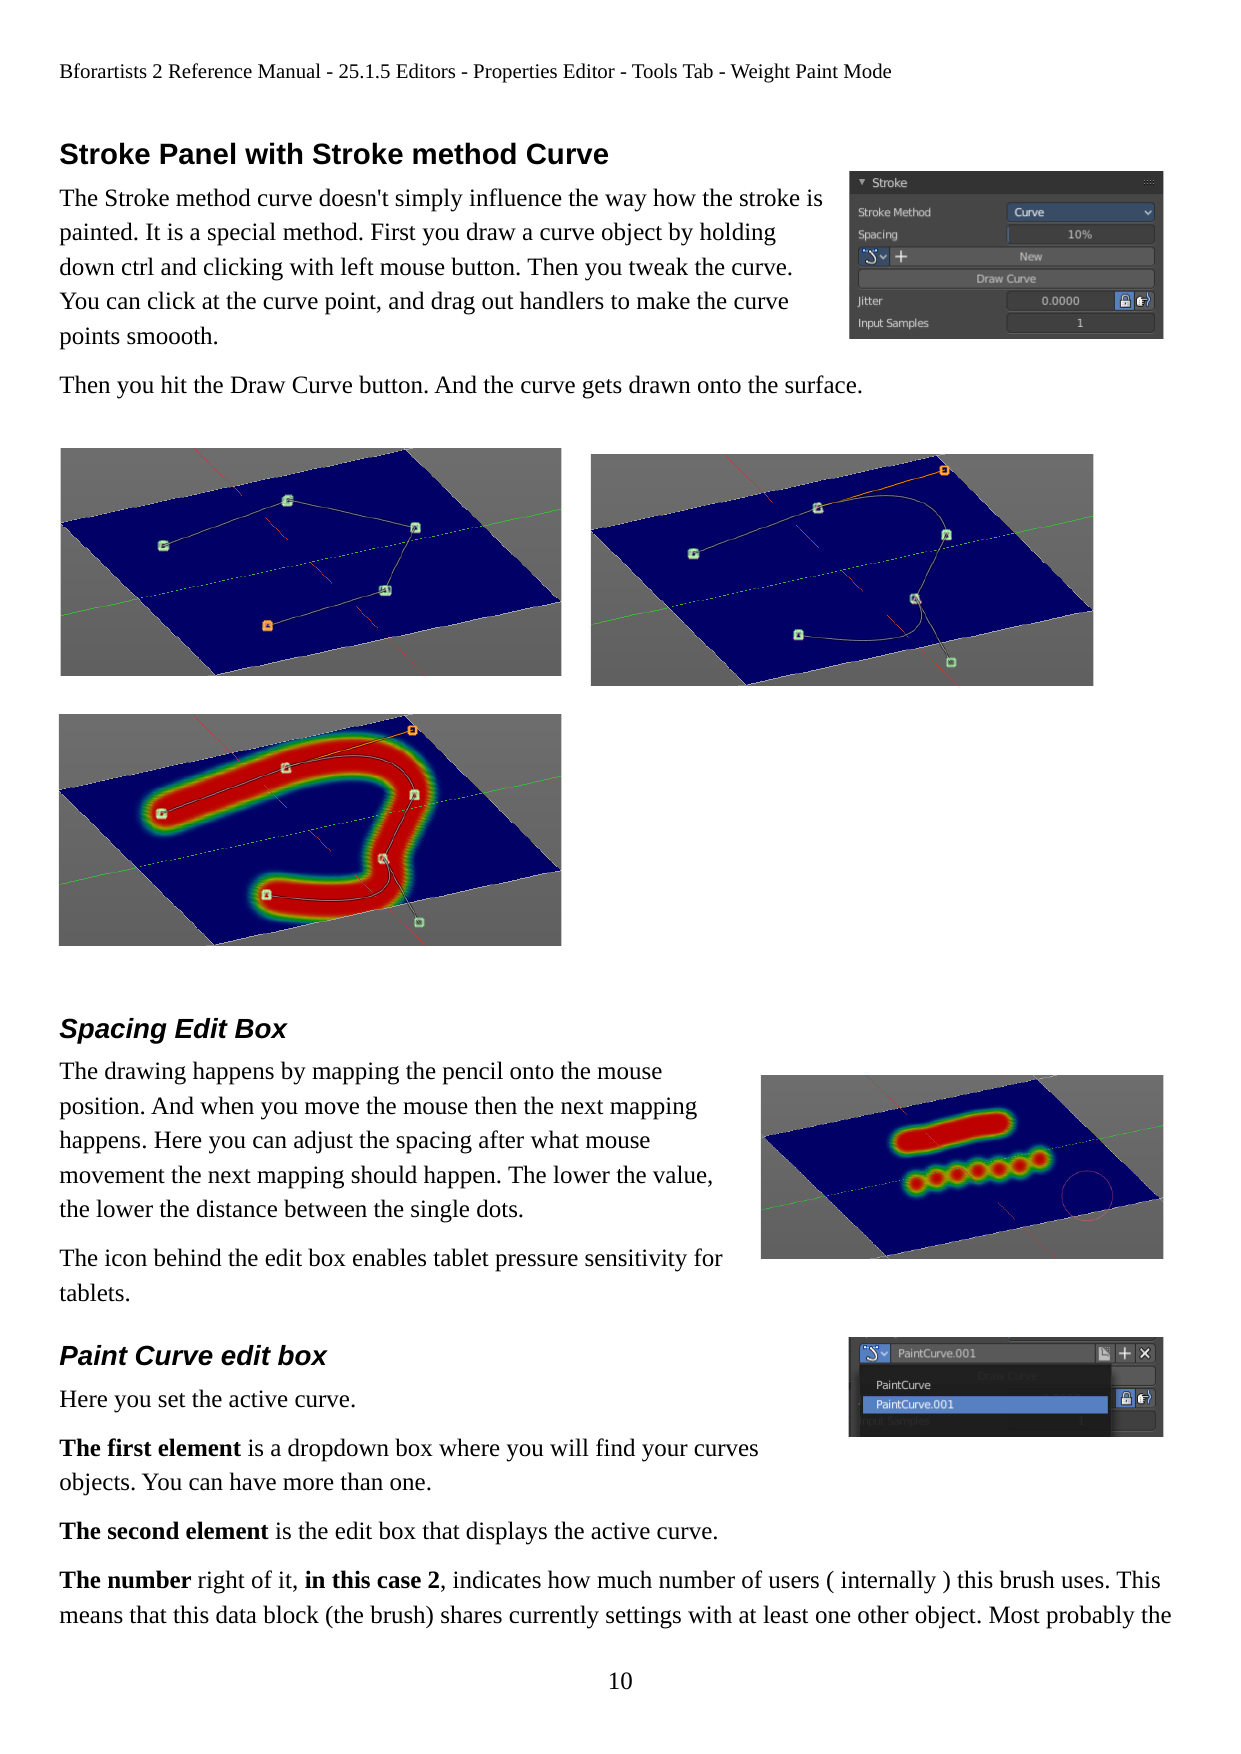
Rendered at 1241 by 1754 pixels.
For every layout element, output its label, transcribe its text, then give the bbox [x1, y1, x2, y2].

text Then you hit the Draw Curve button. And the curve gets drawn onto the surface. [59, 370, 1181, 399]
text The icon behind the edit box enables tablet pressure sensitivity for tablets. [59, 1243, 1181, 1307]
text The drawing happens by mapping the pencil onto the mouse position. And when you move the mouse then the next mapping happens. Here you can adjust the spacing after what mouse movement the next mapping should happen. The lower the value, the lower the distance between the single dots. [59, 1056, 1181, 1223]
picture [848, 1337, 1164, 1437]
text The number right of it, in this case 2, indicates how much number of users ( internally ) this brush uses. This means that this data block (the brush) shares currently settings with at least one other object. Most probably the [59, 1566, 1181, 1629]
picture [60, 448, 562, 676]
text Here you set the active curve. [59, 1384, 848, 1413]
subtitle [1164, 1339, 1181, 1371]
text The Stroke method curve doesn't simply influence the way how the stroke is painted. It is a special method. First you draw a curve object by holding down ctrl and clicking with left mouse button. Then you tweak the curve. You can click at the curve point, and drag out handlers to make the curve points smoooth. [59, 183, 1181, 349]
text The second element is the edit box that displays the active curve. [59, 1516, 1181, 1545]
subtitle Spacing Edit Box [59, 1012, 1181, 1044]
subtitle Stroke Panel with Stroke method Curve [59, 137, 1181, 170]
picture [590, 454, 1094, 686]
picture [760, 1075, 1164, 1259]
subtitle Paint Curve edit box [59, 1339, 848, 1371]
picture [849, 171, 1164, 339]
picture [58, 714, 562, 946]
text The first element is a dropdown box where you will find your curves objects. You can have more than one. [59, 1433, 1181, 1496]
